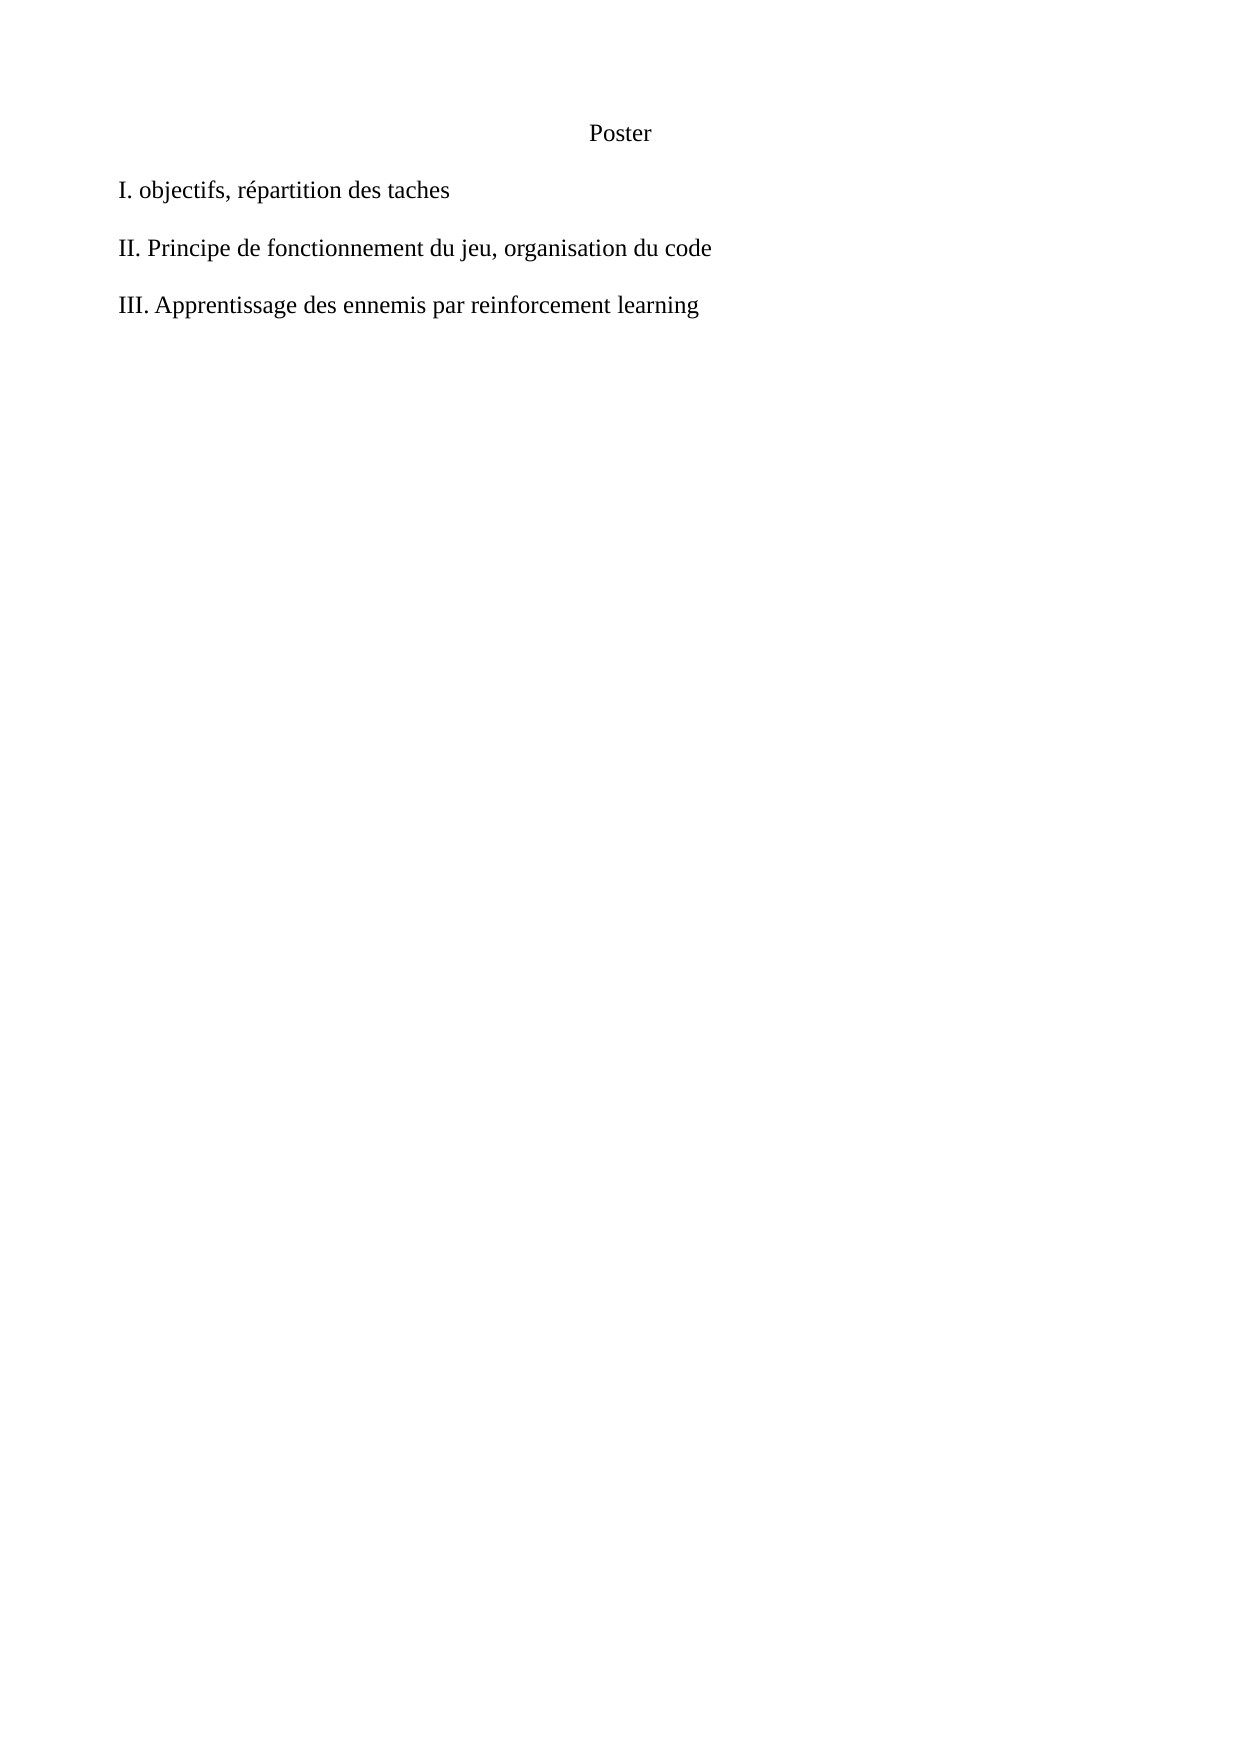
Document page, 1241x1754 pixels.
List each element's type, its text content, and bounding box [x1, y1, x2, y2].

text Poster [118, 118, 1122, 147]
text III. Apprentissage des ennemis par reinforcement learning [118, 291, 1122, 319]
text I. objectifs, répartition des taches [118, 176, 1122, 204]
text II. Principe de fonctionnement du jeu, organisation du code [118, 233, 1122, 262]
